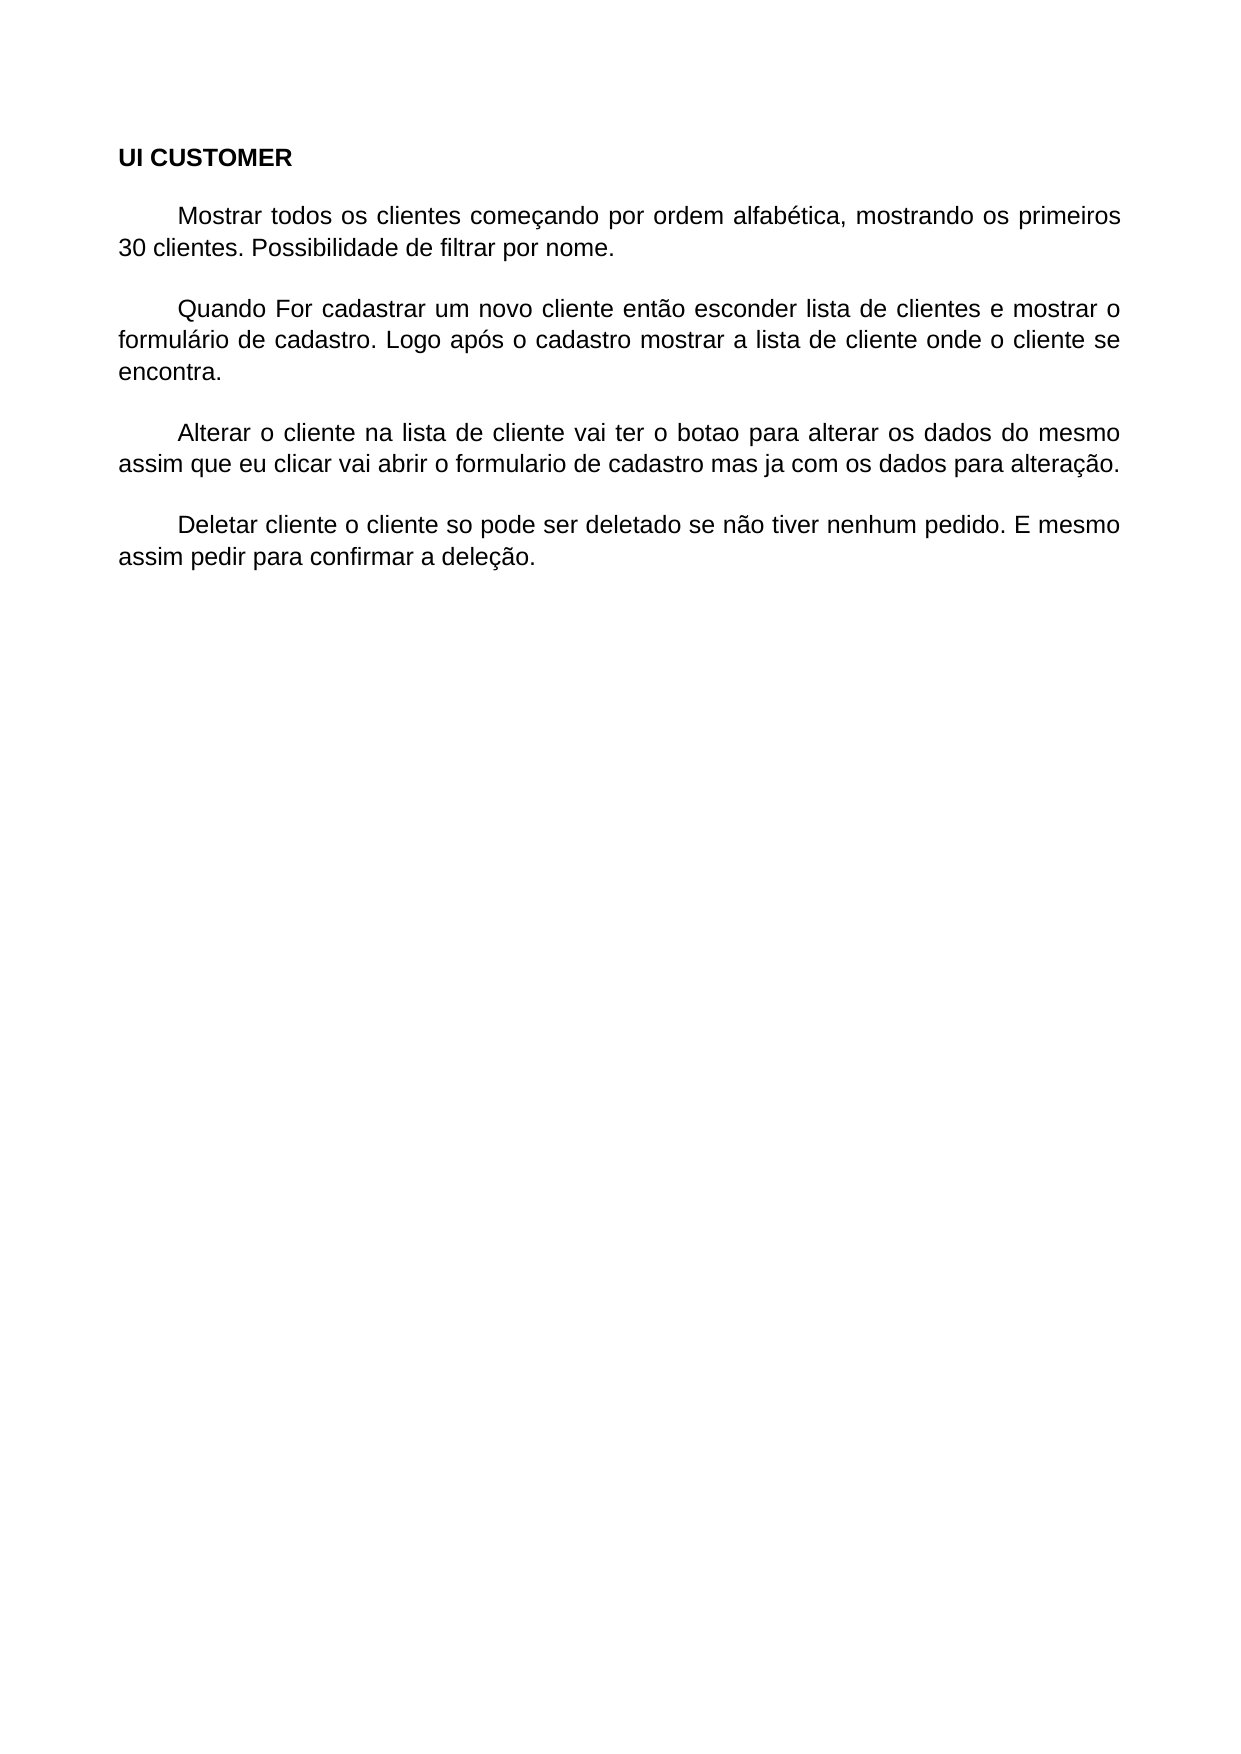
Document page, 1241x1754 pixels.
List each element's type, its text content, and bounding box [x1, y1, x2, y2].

text Mostrar todos os clientes começando por ordem alfabética, mostrando os primeiros 30 clientes. Possibilidade de filtrar por nome. [118, 201, 1122, 261]
text Deletar cliente o cliente so pode ser deletado se não tiver nenhum pedido. E mesmo assim pedir para confirmar a deleção. [118, 511, 1122, 571]
text Alterar o cliente na lista de cliente vai ter o botao para alterar os dados do mesmo assim que eu clicar vai abrir o formulario de cadastro mas ja com os dados para alteração. [118, 418, 1122, 478]
text Quando For cadastrar um novo cliente então esconder lista de clientes e mostrar o formulário de cadastro. Logo após o cadastro mostrar a lista de cliente onde o cliente se encontra. [118, 294, 1122, 386]
subtitle Ui Customer [118, 143, 1122, 172]
